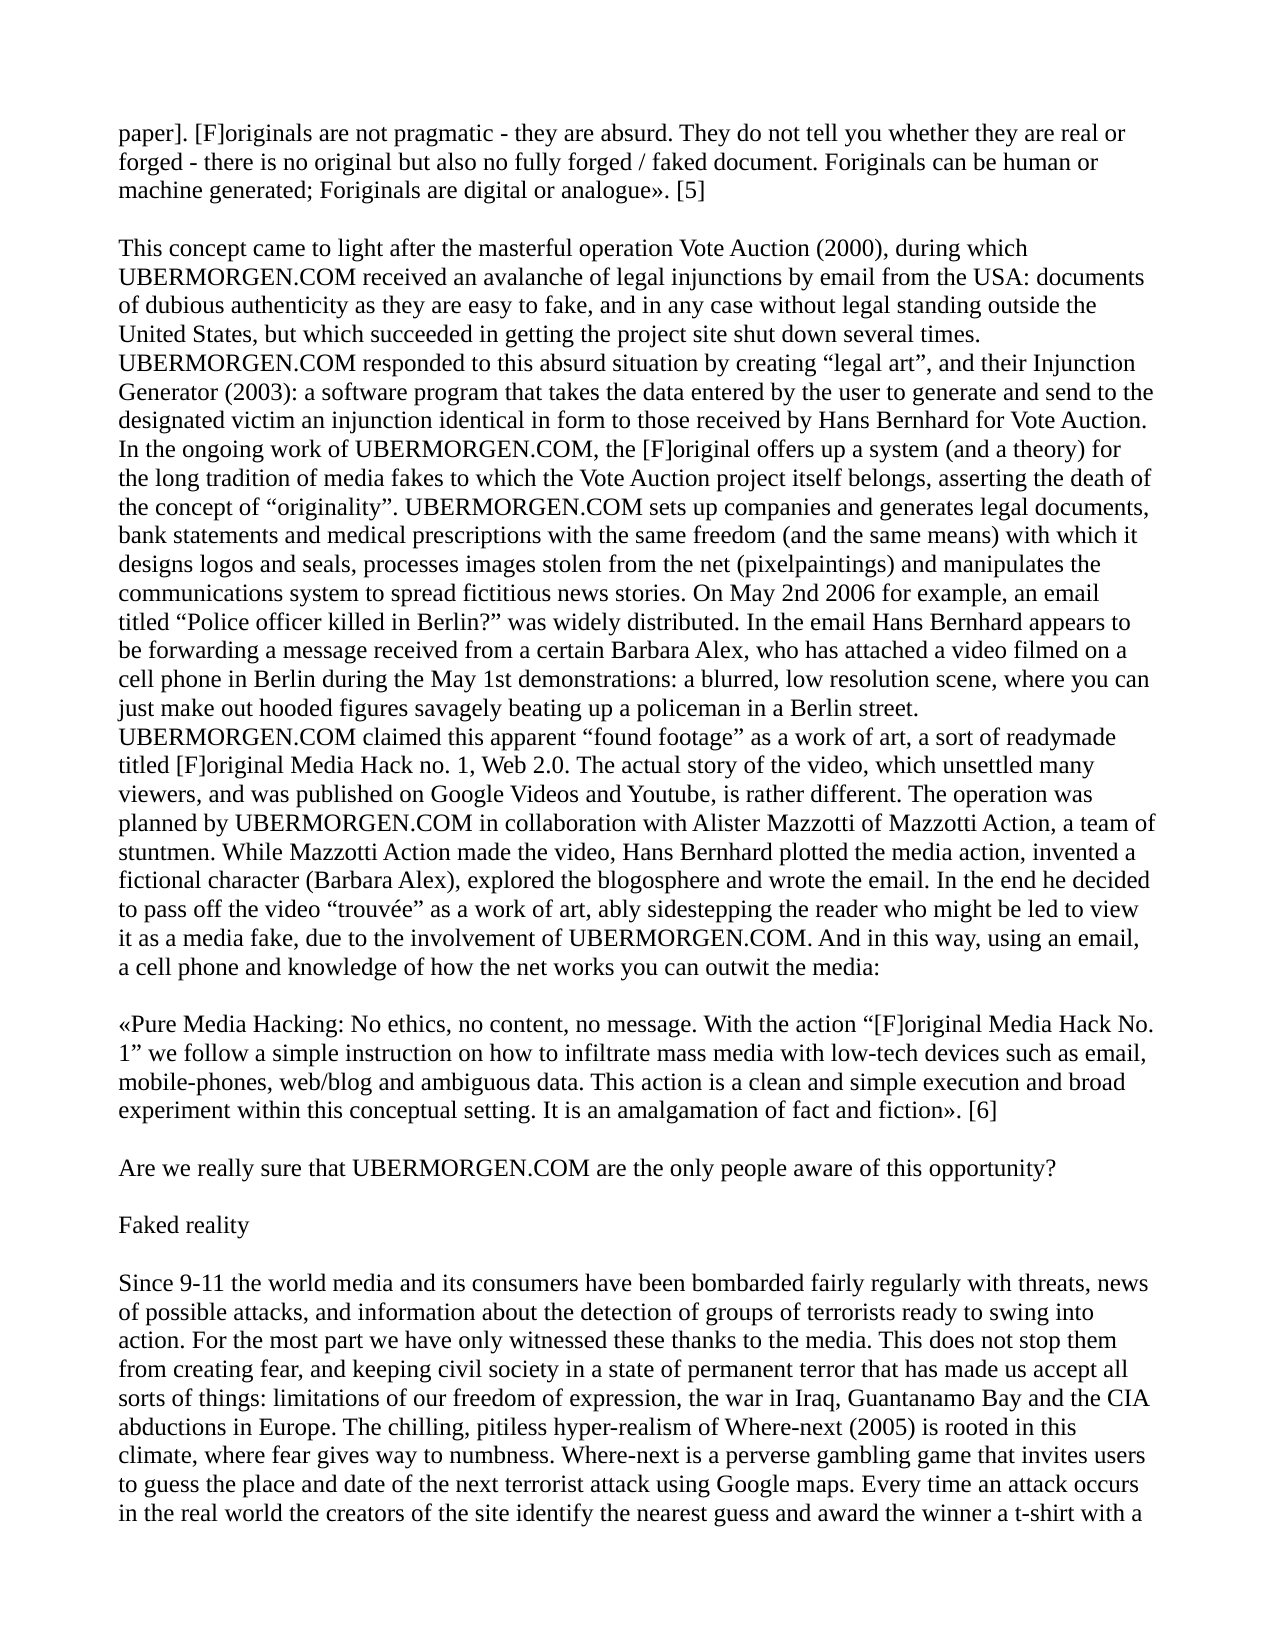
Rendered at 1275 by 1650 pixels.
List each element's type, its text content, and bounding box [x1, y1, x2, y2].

text Are we really sure that UBERMORGEN.COM are the only people aware of this opportunity? [118, 1153, 1157, 1182]
text In the ongoing work of UBERMORGEN.COM, the [F]original offers up a system (and a theory) for the long tradition of media fakes to which the Vote Auction project itself belongs, asserting the death of the concept of “originality”. UBERMORGEN.COM sets up companies and generates legal documents, bank statements and medical prescriptions with the same freedom (and the same means) with which it designs logos and seals, processes images stolen from the net (pixelpaintings) and manipulates the communications system to spread fictitious news stories. On May 2nd 2006 for example, an email titled “Police officer killed in Berlin?” was widely distributed. In the email Hans Bernhard appears to be forwarding a message received from a certain Barbara Alex, who has attached a video filmed on a cell phone in Berlin during the May 1st demonstrations: a blurred, low resolution scene, where you can just make out hooded figures savagely beating up a policeman in a Berlin street. UBERMORGEN.COM claimed this apparent “found footage” as a work of art, a sort of readymade titled [F]original Media Hack no. 1, Web 2.0. The actual story of the video, which unsettled many viewers, and was published on Google Videos and Youtube, is rather different. The operation was planned by UBERMORGEN.COM in collaboration with Alister Mazzotti of Mazzotti Action, a team of stuntmen. While Mazzotti Action made the video, Hans Bernhard plotted the media action, invented a fictional character (Barbara Alex), explored the blogosphere and wrote the email. In the end he decided to pass off the video “trouvée” as a work of art, ably sidestepping the reader who might be led to view it as a media fake, due to the involvement of UBERMORGEN.COM. And in this way, using an email, a cell phone and knowledge of how the net works you can outwit the media: [118, 434, 1157, 981]
text «Pure Media Hacking: No ethics, no content, no message. With the action “[F]original Media Hack No. 1” we follow a simple instruction on how to infiltrate mass media with low-tech devices such as email, mobile-phones, web/blog and ambiguous data. This action is a clean and simple execution and broad experiment within this conceptual setting. It is an amalgamation of fact and fiction». [6] [118, 1009, 1157, 1124]
text This concept came to light after the masterful operation Vote Auction (2000), during which UBERMORGEN.COM received an avalanche of legal injunctions by email from the USA: documents of dubious authenticity as they are easy to fake, and in any case without legal standing outside the United States, but which succeeded in getting the project site shut down several times. UBERMORGEN.COM responded to this absurd situation by creating “legal art”, and their Injunction Generator (2003): a software program that takes the data entered by the user to generate and send to the designated victim an injunction identical in form to those received by Hans Bernhard for Vote Auction. [118, 233, 1157, 434]
text Faked reality [118, 1211, 1157, 1239]
text Since 9-11 the world media and its consumers have been bombarded fairly regularly with threats, news of possible attacks, and information about the detection of groups of terrorists ready to swing into action. For the most part we have only witnessed these thanks to the media. This does not stop them from creating fear, and keeping civil society in a state of permanent terror that has made us accept all sorts of things: limitations of our freedom of expression, the war in Iraq, Guantanamo Bay and the CIA abductions in Europe. The chilling, pitiless hyper-realism of Where-next (2005) is rooted in this climate, where fear gives way to numbness. Where-next is a perverse gambling game that invites users to guess the place and date of the next terrorist attack using Google maps. Every time an attack occurs in the real world the creators of the site identify the nearest guess and award the winner a t-shirt with a [118, 1268, 1157, 1527]
text paper]. [F]originals are not pragmatic - they are absurd. They do not tell you whether they are real or forged - there is no original but also no fully forged / faked document. Foriginals can be human or machine generated; Foriginals are digital or analogue». [5] [118, 118, 1157, 204]
